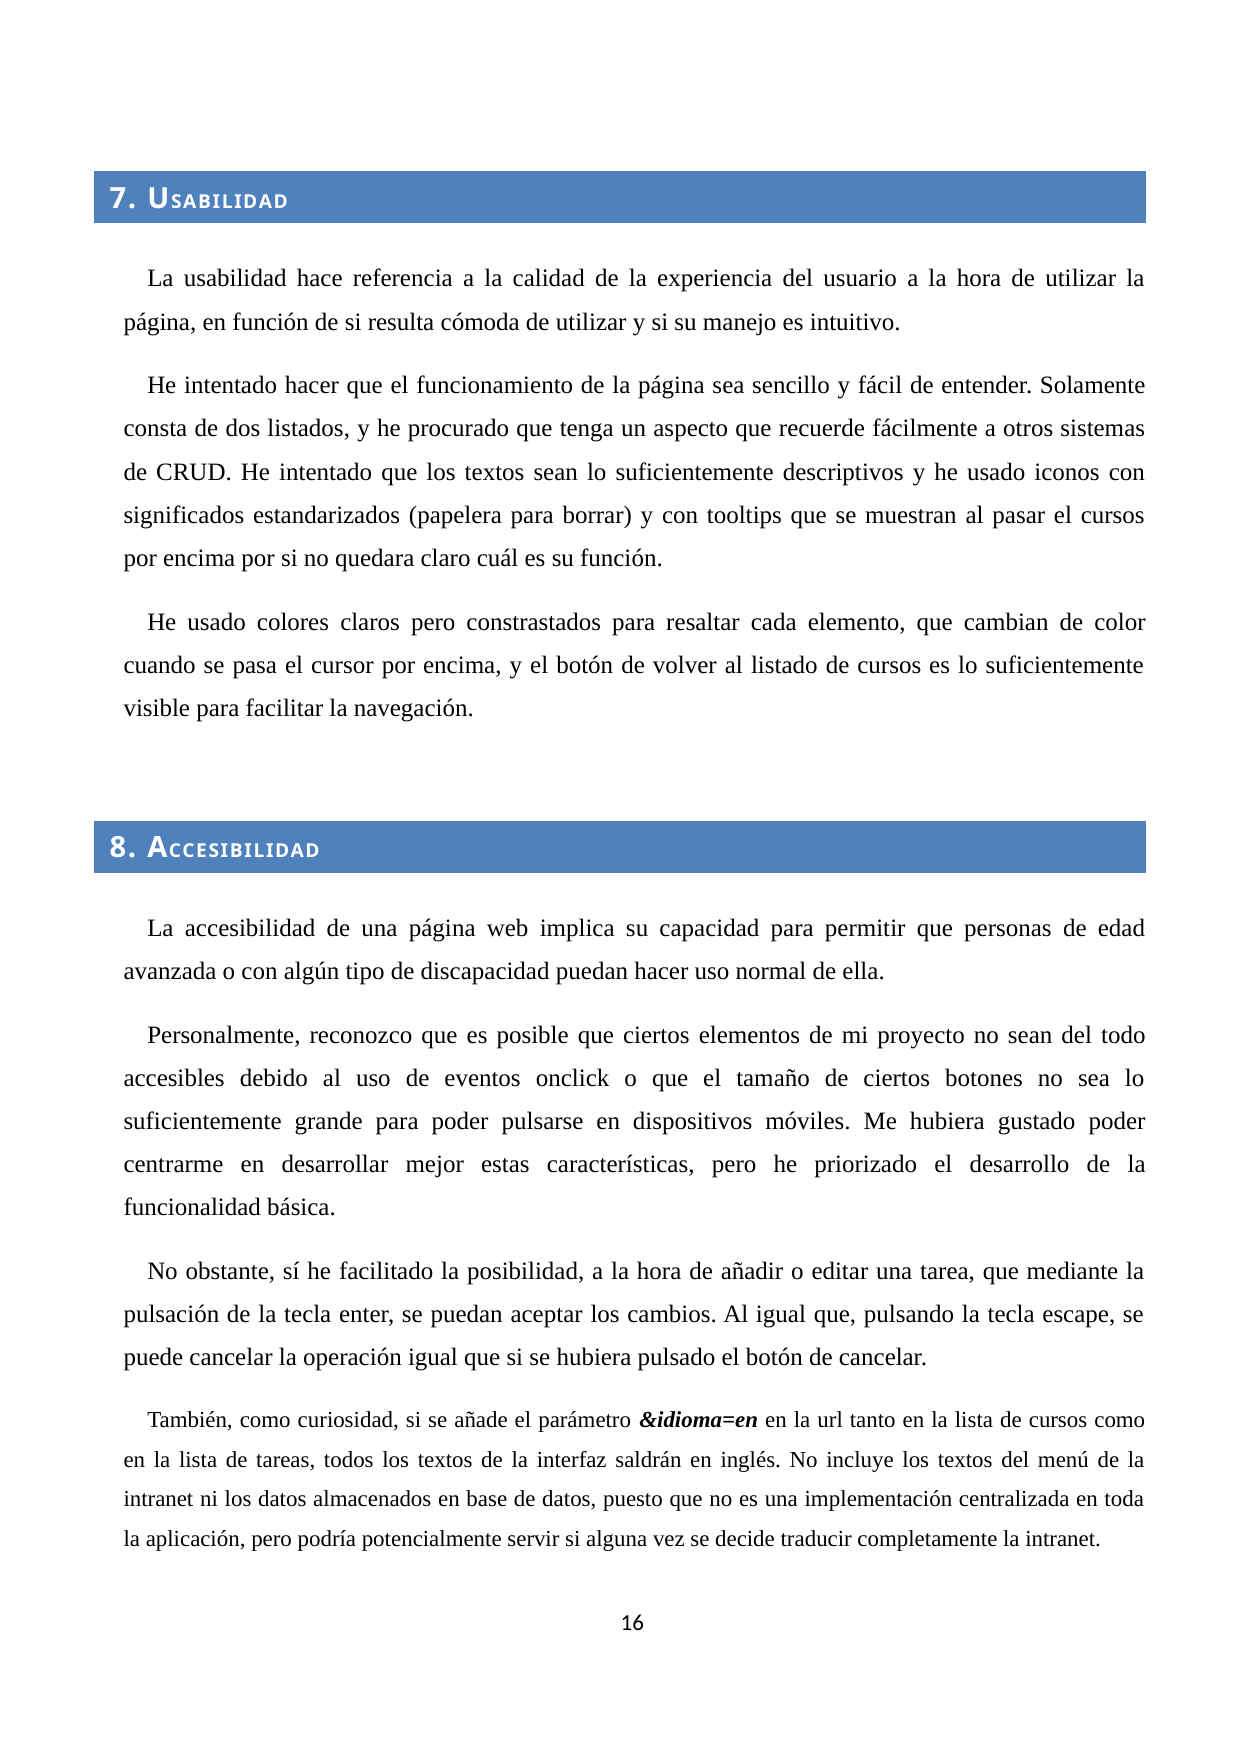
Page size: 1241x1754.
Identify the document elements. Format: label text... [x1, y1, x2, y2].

text He intentado hacer que el funcionamiento de la página sea sencillo y fácil de entender. Solamente consta de dos listados, y he procurado que tenga un aspecto que recuerde fácilmente a otros sistemas de CRUD. He intentado que los textos sean lo suficientemente descriptivos y he usado iconos con significados estandarizados (papelera para borrar) y con tooltips que se muestran al pasar el cursos por encima por si no quedara claro cuál es su función. [123, 370, 1146, 572]
text La accesibilidad de una página web implica su capacidad para permitir que personas de edad avanzada o con algún tipo de discapacidad puedan hacer uso normal de ella. [123, 913, 1146, 985]
text He usado colores claros pero constrastados para resaltar cada elemento, que cambian de color cuando se pasa el cursor por encima, y el botón de volver al listado de cursos es lo suficientemente visible para facilitar la navegación. [123, 607, 1146, 722]
subtitle Usabilidad [100, 177, 1140, 217]
text No obstante, sí he facilitado la posibilidad, a la hora de añadir o editar una tarea, que mediante la pulsación de la tecla enter, se puedan aceptar los cambios. Al igual que, pulsando la tecla escape, se puede cancelar la operación igual que si se hubiera pulsado el botón de cancelar. [123, 1256, 1146, 1371]
text Personalmente, reconozco que es posible que ciertos elementos de mi proyecto no sean del todo accesibles debido al uso de eventos onclick o que el tamaño de ciertos botones no sea lo suficientemente grande para poder pulsarse en dispositivos móviles. Me hubiera gustado poder centrarme en desarrollar mejor estas características, pero he priorizado el desarrollo de la funcionalidad básica. [123, 1020, 1146, 1221]
subtitle Accesibilidad [100, 827, 1140, 866]
text También, como curiosidad, si se añade el parámetro &idioma=en en la url tanto en la lista de cursos como en la lista de tareas, todos los textos de la interfaz saldrán en inglés. No incluye los textos del menú de la intranet ni los datos almacenados en base de datos, puesto que no es una implementación centralizada en toda la aplicación, pero podría potencialmente servir si alguna vez se decide traducir completamente la intranet. [123, 1406, 1146, 1551]
text La usabilidad hace referencia a la calidad de la experiencia del usuario a la hora de utilizar la página, en función de si resulta cómoda de utilizar y si su manejo es intuitivo. [123, 263, 1146, 335]
